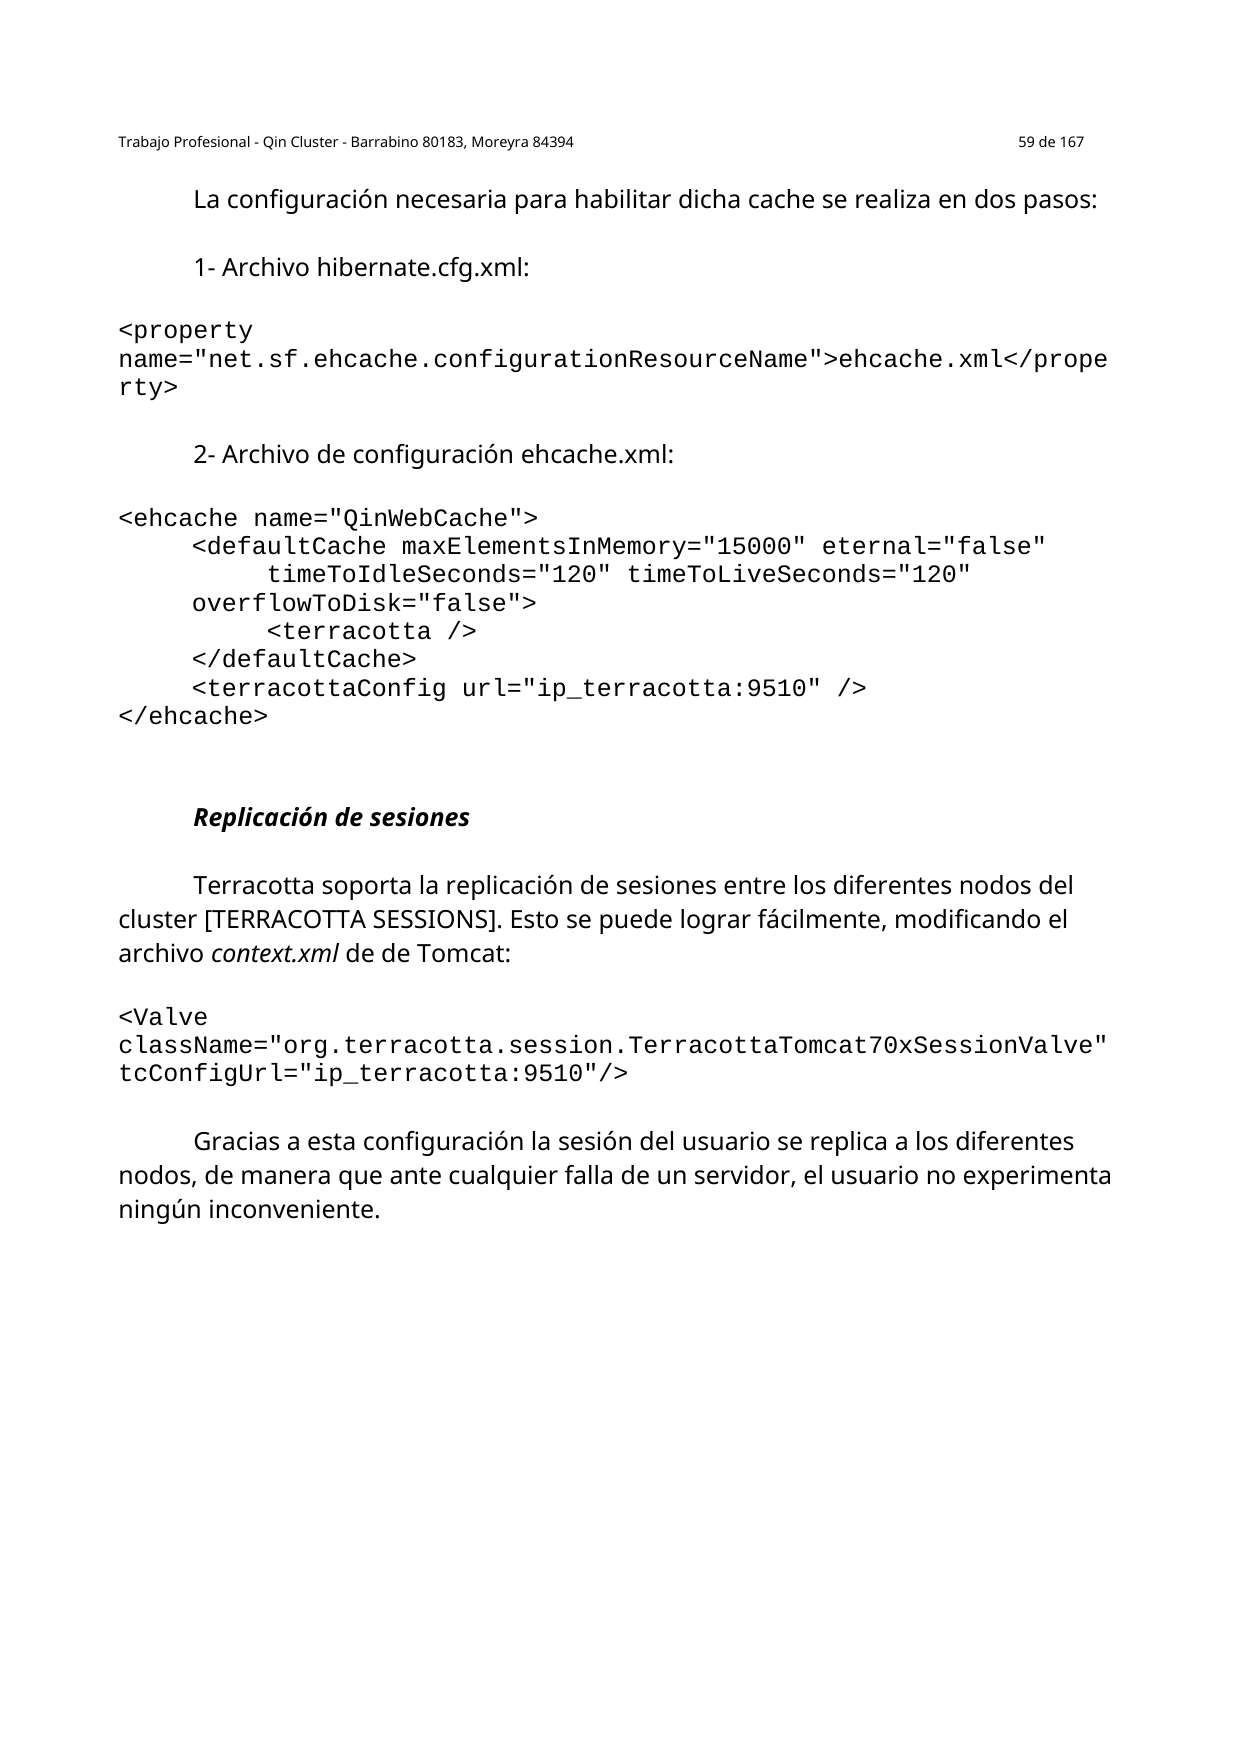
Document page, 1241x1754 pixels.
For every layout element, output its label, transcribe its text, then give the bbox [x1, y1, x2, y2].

text </ehcache> [118, 703, 1122, 732]
text </defaultCache> [192, 647, 1122, 675]
text timeToIdleSeconds="120" timeToLiveSeconds="120" overflowToDisk="false"> [192, 562, 1122, 618]
text Replicación de sesiones [118, 800, 1122, 834]
text 2- Archivo de configuración ehcache.xml: [118, 437, 1122, 471]
text Gracias a esta configuración la sesión del usuario se replica a los diferentes nodos, de manera que ante cualquier falla de un servidor, el usuario no experimenta ningún inconveniente. [118, 1123, 1122, 1226]
text <defaultCache maxElementsInMemory="15000" eternal="false" [192, 533, 1122, 562]
text <Valve className="org.terracotta.session.TerracottaTomcat70xSessionValve" tcConfigUrl="ip_terracotta:9510"/> [118, 1004, 1122, 1089]
text <ehcache name="QinWebCache"> [118, 505, 1122, 533]
text <property name="net.sf.ehcache.configurationResourceName">ehcache.xml</property> [118, 318, 1122, 403]
text La configuración necesaria para habilitar dicha cache se realiza en dos pasos: [118, 182, 1122, 216]
text <terracottaConfig url="ip_terracotta:9510" /> [192, 675, 1122, 703]
text Terracotta soporta la replicación de sesiones entre los diferentes nodos del cluster [TERRACOTTA SESSIONS]. Esto se puede lograr fácilmente, modificando el archivo context.xml de de Tomcat: [118, 868, 1122, 970]
text 1- Archivo hibernate.cfg.xml: [118, 250, 1122, 284]
text <terracotta /> [192, 618, 1122, 647]
